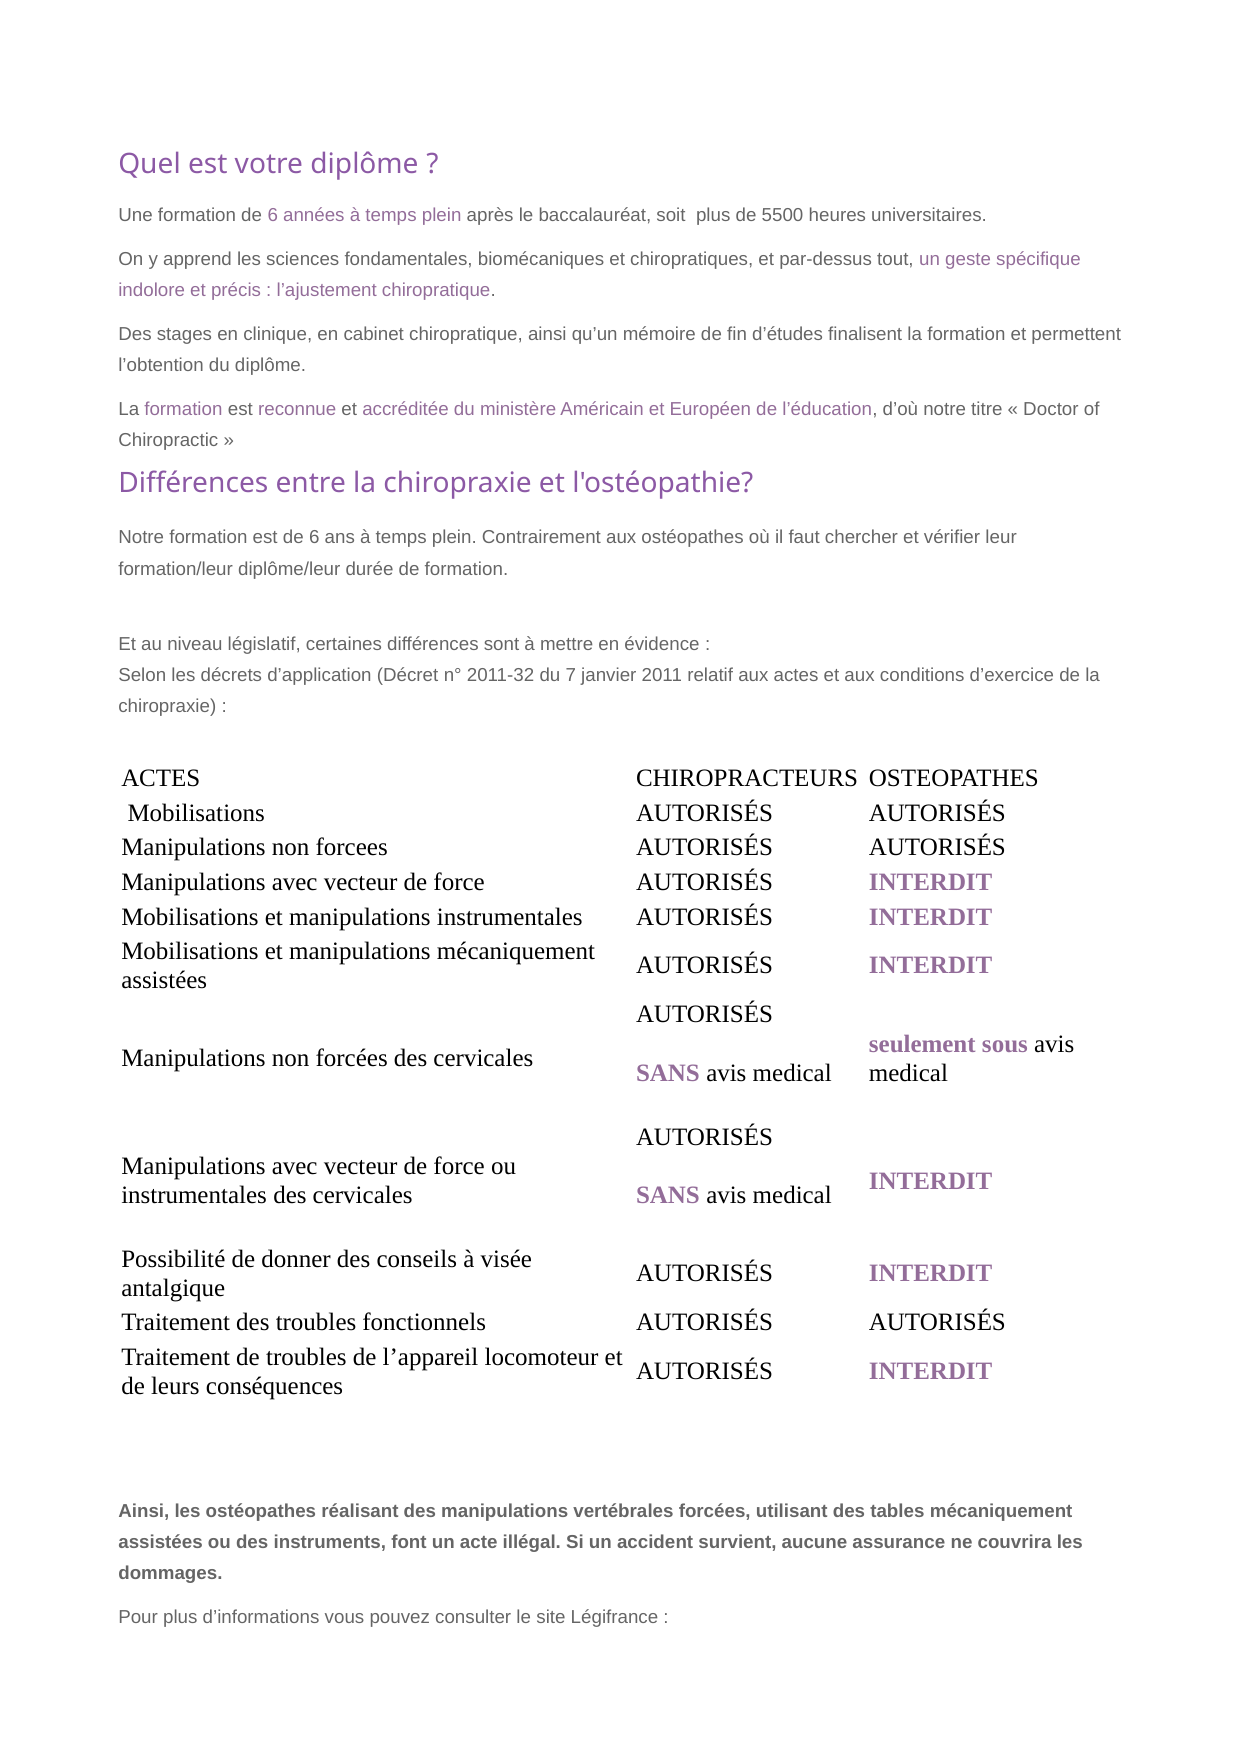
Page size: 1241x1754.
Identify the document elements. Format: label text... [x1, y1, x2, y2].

table_cell INTERDIT [866, 1339, 1122, 1402]
table_cell AUTORISÉS [633, 1241, 866, 1304]
text Ainsi, les ostéopathes réalisant des manipulations vertébrales forcées, utilisant des tables mécaniquement assistées ou des instruments, font un acte illégal. Si un accident survient, aucune assurance ne couvrira les dommages. [118, 1490, 1122, 1584]
table_cell Traitement des troubles fonctionnels [118, 1305, 633, 1339]
table_cell AUTORISÉS [633, 933, 866, 997]
table_cell AUTORISÉS [633, 830, 866, 864]
text La formation est reconnue et accréditée du ministère Américain et Européen de l’éducation, d’où notre titre « Doctor of Chiropractic » [118, 388, 1122, 450]
table_cell Manipulations non forcees [118, 830, 633, 864]
text Des stages en clinique, en cabinet chiropratique, ainsi qu’un mémoire de fin d’études finalisent la formation et permettent l’obtention du diplôme. [118, 313, 1122, 375]
table_cell AUTORISÉS [633, 864, 866, 899]
table_cell AUTORISÉS [866, 830, 1122, 864]
table_cell Manipulations non forcées des cervicales [118, 997, 633, 1119]
table_header CHIROPRACTEURS [633, 760, 866, 795]
subtitle Différences entre la chiropraxie et l'ostéopathie? [118, 463, 1122, 501]
table_cell INTERDIT [866, 1241, 1122, 1304]
table_cell AUTORISÉS [633, 1339, 866, 1402]
table_cell Mobilisations et manipulations mécaniquement assistées [118, 933, 633, 997]
table_cell INTERDIT [866, 933, 1122, 997]
table_cell AUTORISÉS [866, 795, 1122, 829]
text Une formation de 6 années à temps plein après le baccalauréat, soit plus de 5500 heures universitaires. [118, 194, 1122, 225]
table_cell INTERDIT [866, 899, 1122, 933]
table_cell AUTORISÉS SANS avis medical [633, 1119, 866, 1241]
text Notre formation est de 6 ans à temps plein. Contrairement aux ostéopathes où il faut chercher et vérifier leur formation/leur diplôme/leur durée de formation. [118, 517, 1122, 579]
text Et au niveau législatif, certaines différences sont à mettre en évidence : Selon les décrets d’application (Décret n° 2011-32 du 7 janvier 2011 relatif aux actes et aux conditions d’exercice de la chiropraxie) : [118, 592, 1122, 748]
table_cell AUTORISÉS [633, 1305, 866, 1339]
table_header ACTES [118, 760, 633, 795]
table_cell AUTORISÉS SANS avis medical [633, 997, 866, 1119]
subtitle Quel est votre diplôme ? [118, 143, 1122, 181]
table_cell Possibilité de donner des conseils à visée antalgique [118, 1241, 633, 1304]
table_cell Traitement de troubles de l’appareil locomoteur et de leurs conséquences [118, 1339, 633, 1402]
table_cell Manipulations avec vecteur de force ou instrumentales des cervicales [118, 1119, 633, 1241]
table_cell INTERDIT [866, 864, 1122, 899]
table_cell Mobilisations et manipulations instrumentales [118, 899, 633, 933]
table_cell INTERDIT [866, 1119, 1122, 1241]
table_cell AUTORISÉS [866, 1305, 1122, 1339]
table_header OSTEOPATHES [866, 760, 1122, 795]
table_cell Mobilisations [118, 795, 633, 829]
table_cell Manipulations avec vecteur de force [118, 864, 633, 899]
text On y apprend les sciences fondamentales, biomécaniques et chiropratiques, et par-dessus tout, un geste spécifique indolore et précis : l’ajustement chiropratique. [118, 238, 1122, 300]
text Pour plus d’informations vous pouvez consulter le site Légifrance : [118, 1596, 1122, 1627]
table_cell AUTORISÉS [633, 899, 866, 933]
table_cell AUTORISÉS [633, 795, 866, 829]
table_cell seulement sous avis medical [866, 997, 1122, 1119]
